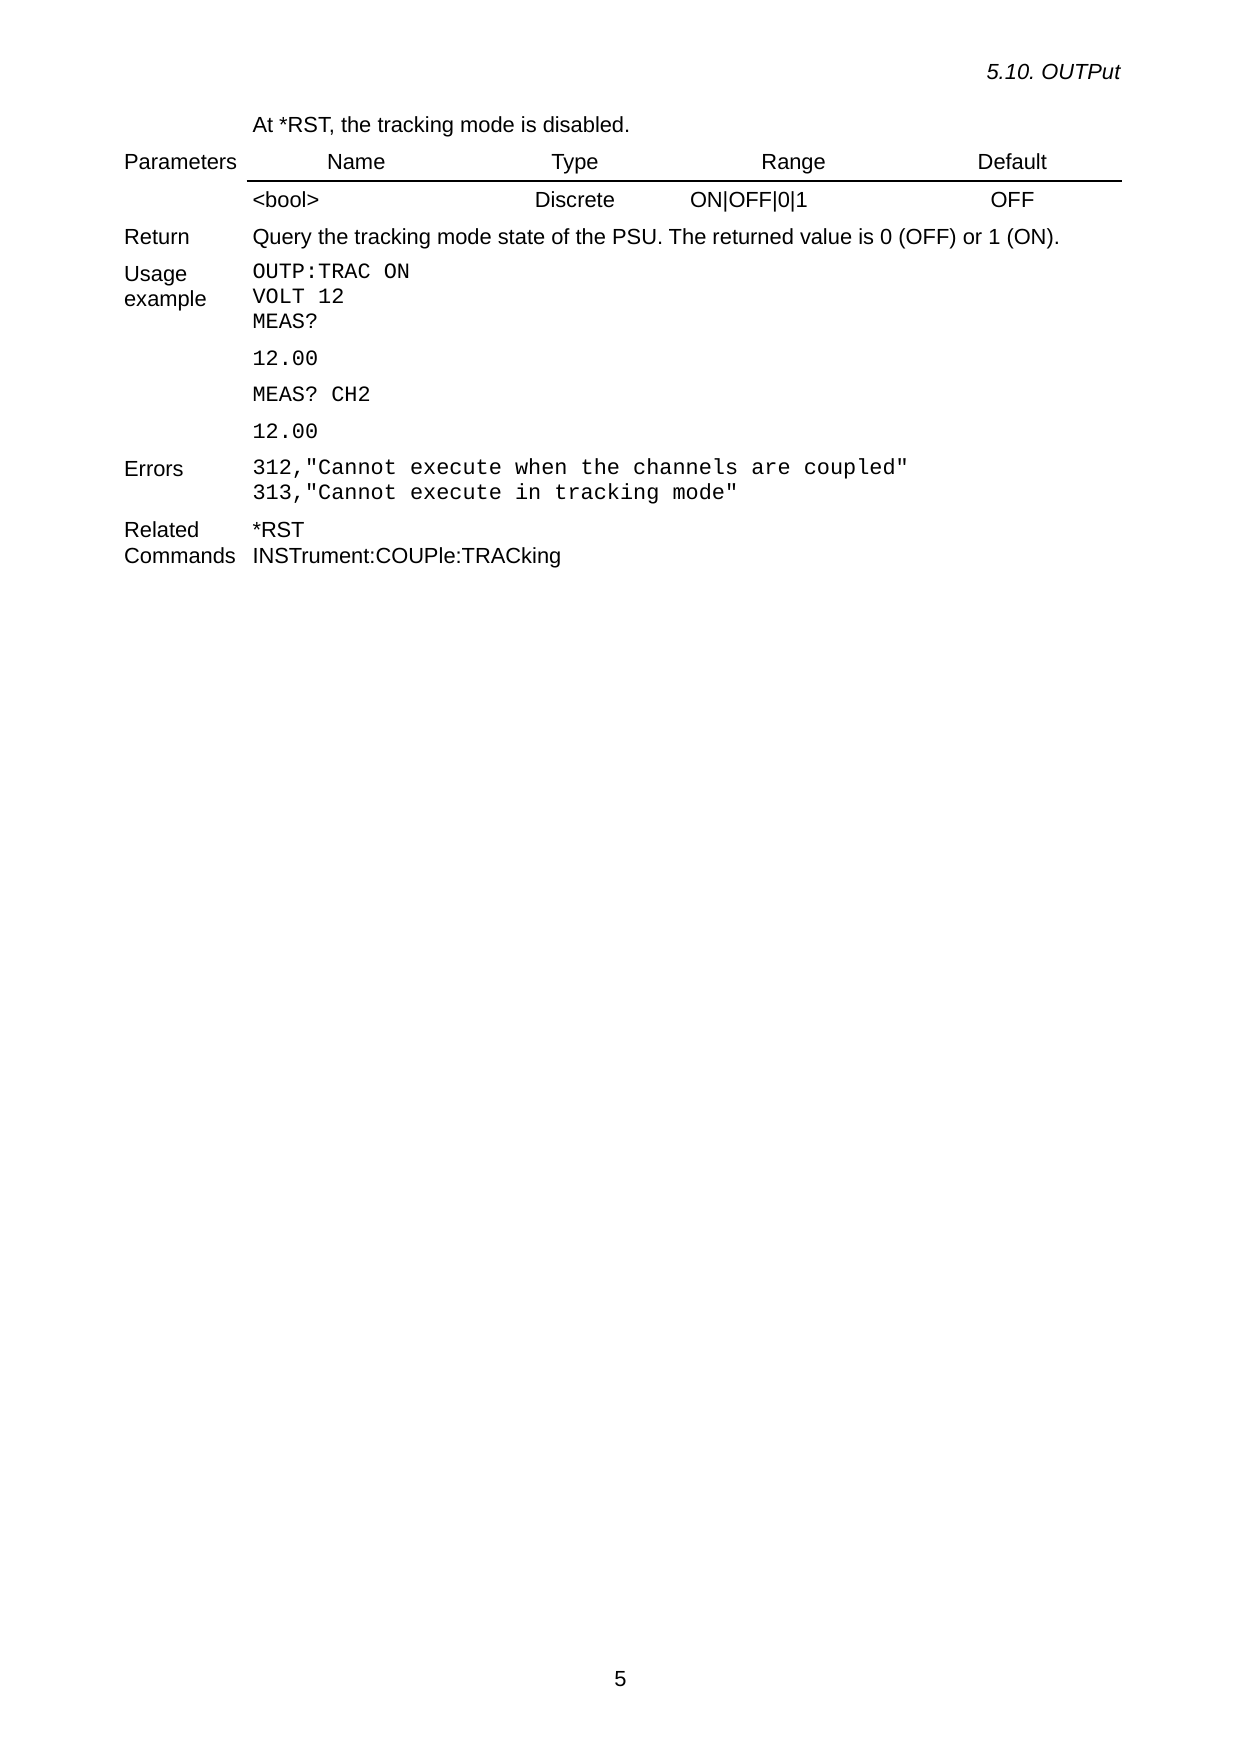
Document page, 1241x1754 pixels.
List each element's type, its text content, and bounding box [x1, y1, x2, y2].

table_cell 312,"Cannot execute when the channels are coupled" 313,"Cannot execute in tracking mode" [247, 451, 1122, 512]
table_cell [118, 106, 247, 143]
table_cell Default [903, 143, 1122, 179]
table_cell Name [247, 143, 465, 179]
table_cell Range [684, 143, 903, 179]
table_cell Return [118, 218, 247, 255]
table_cell Discrete [465, 182, 684, 218]
table_cell Parameters [118, 143, 247, 218]
table_cell *RST INSTrument:COUPle:TRACking [247, 512, 1122, 573]
table_cell Related Commands [118, 512, 247, 573]
table_cell Type [465, 143, 684, 179]
table_cell Usage example [118, 255, 247, 451]
table_cell <bool> [247, 182, 465, 218]
table_cell At *RST, the tracking mode is disabled. [247, 106, 1122, 143]
table_cell OUTP:TRAC ON VOLT 12 MEAS? 12.00 MEAS? CH2 12.00 [247, 255, 1122, 451]
table_cell ON|OFF|0|1 [684, 182, 903, 218]
table_cell Errors [118, 451, 247, 512]
table_cell Query the tracking mode state of the PSU. The returned value is 0 (OFF) or 1 (ON). [247, 218, 1122, 255]
table_cell OFF [903, 182, 1122, 218]
